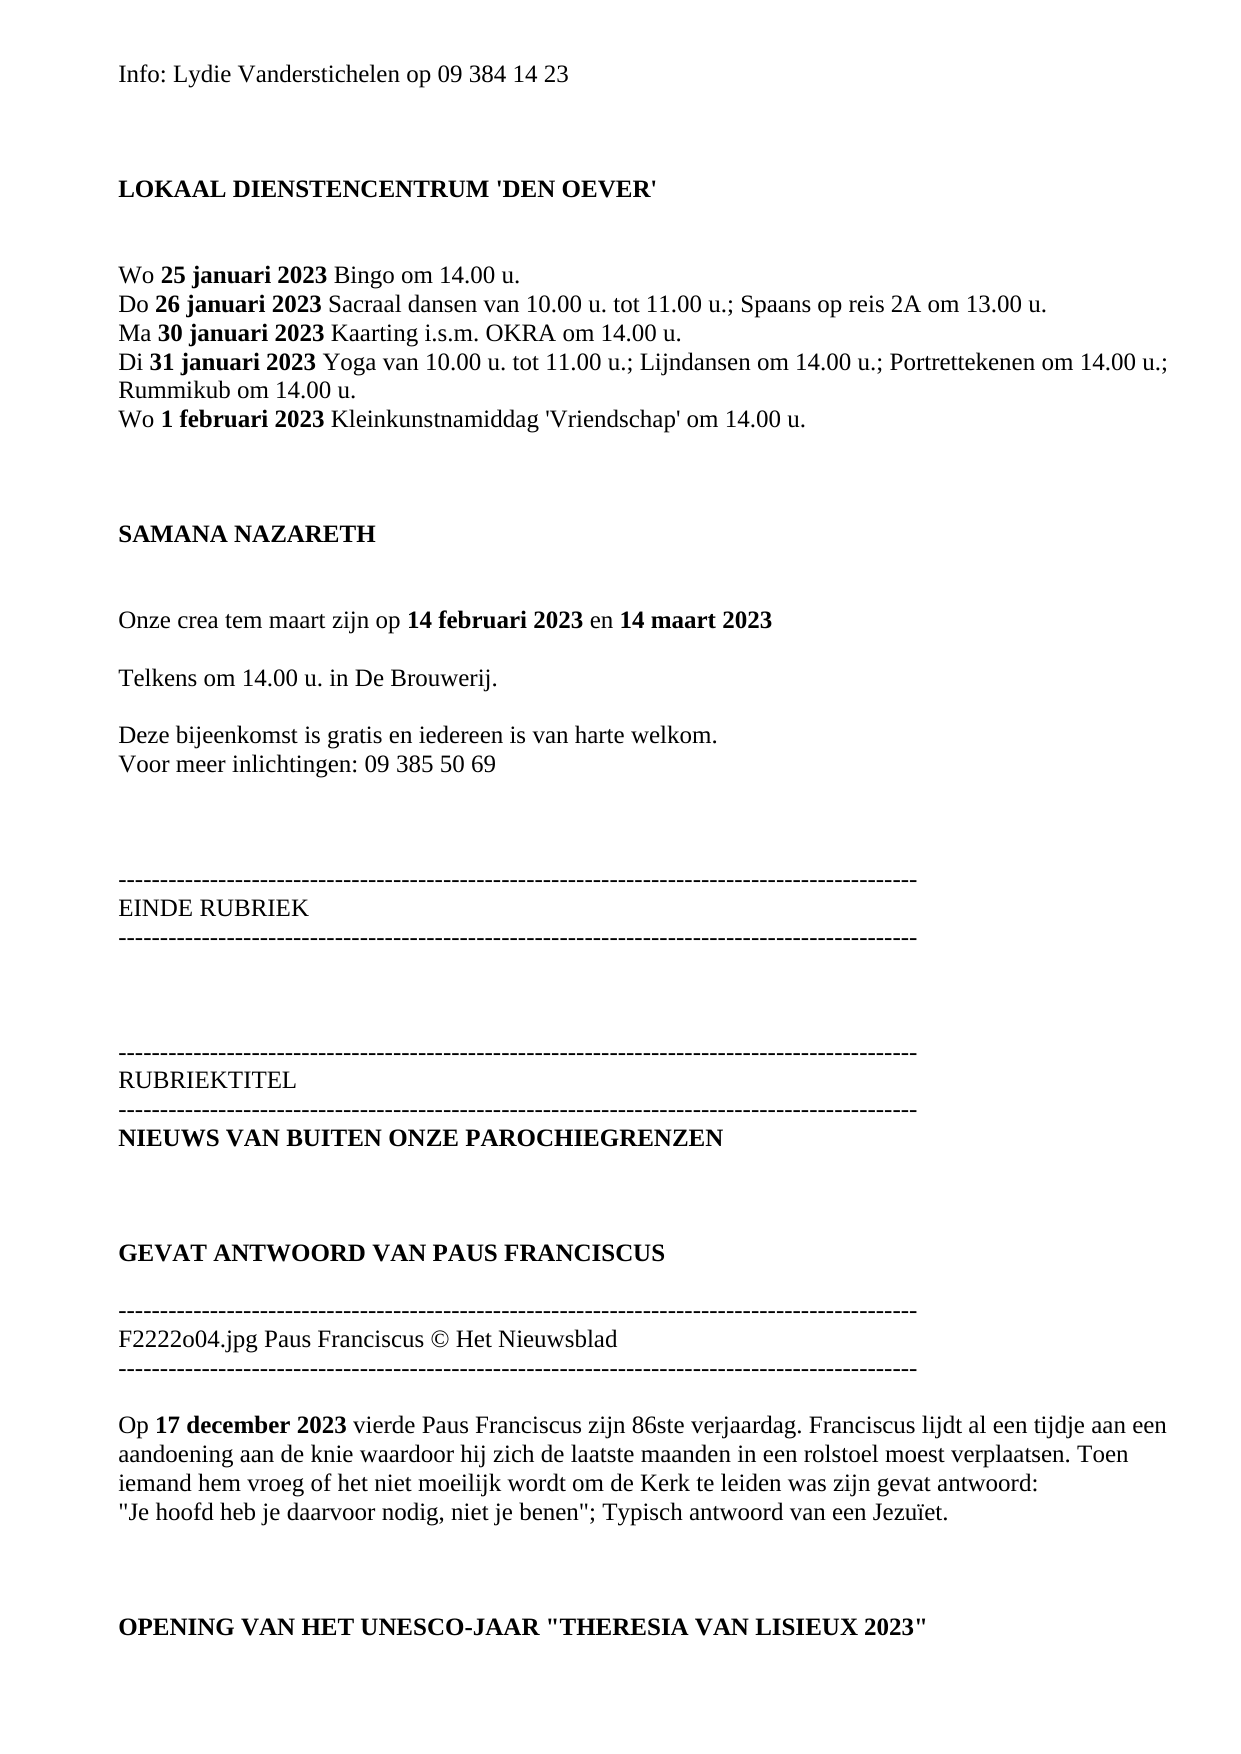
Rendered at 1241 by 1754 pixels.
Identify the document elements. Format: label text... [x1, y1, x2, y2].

text Info: Lydie Vanderstichelen op 09 384 14 23 LOKAAL DIENSTENCENTRUM 'DEN OEVER' Wo 25 januari 2023 Bingo om 14.00 u. Do 26 januari 2023 Sacraal dansen van 10.00 u. tot 11.00 u.; Spaans op reis 2A om 13.00 u. Ma 30 januari 2023 Kaarting i.s.m. OKRA om 14.00 u. Di 31 januari 2023 Yoga van 10.00 u. tot 11.00 u.; Lijndansen om 14.00 u.; Portrettekenen om 14.00 u.; Rummikub om 14.00 u. Wo 1 februari 2023 Kleinkunstnamiddag 'Vriendschap' om 14.00 u. SAMANA NAZARETH Onze crea tem maart zijn op 14 februari 2023 en 14 maart 2023 Telkens om 14.00 u. in De Brouwerij. Deze bijeenkomst is gratis en iedereen is van harte welkom. Voor meer inlichtingen: 09 385 50 69 ------------------------------------------------------------------------------------------------ EINDE RUBRIEK ------------------------------------------------------------------------------------------------ ------------------------------------------------------------------------------------------------ RUBRIEKTITEL ------------------------------------------------------------------------------------------------ NIEUWS VAN BUITEN ONZE PAROCHIEGRENZEN GEVAT ANTWOORD VAN PAUS FRANCISCUS ------------------------------------------------------------------------------------------------ F2222o04.jpg Paus Franciscus © Het Nieuwsblad ------------------------------------------------------------------------------------------------ Op 17 december 2023 vierde Paus Franciscus zijn 86ste verjaardag. Franciscus lijdt al een tijdje aan een aandoening aan de knie waardoor hij zich de laatste maanden in een rolstoel moest verplaatsen. Toen iemand hem vroeg of het niet moeilijk wordt om de Kerk te leiden was zijn gevat antwoord: "Je hoofd heb je daarvoor nodig, niet je benen"; Typisch antwoord van een Jezuïet. OPENING VAN HET UNESCO-JAAR "THERESIA VAN LISIEUX 2023" [118, 59, 1181, 1669]
